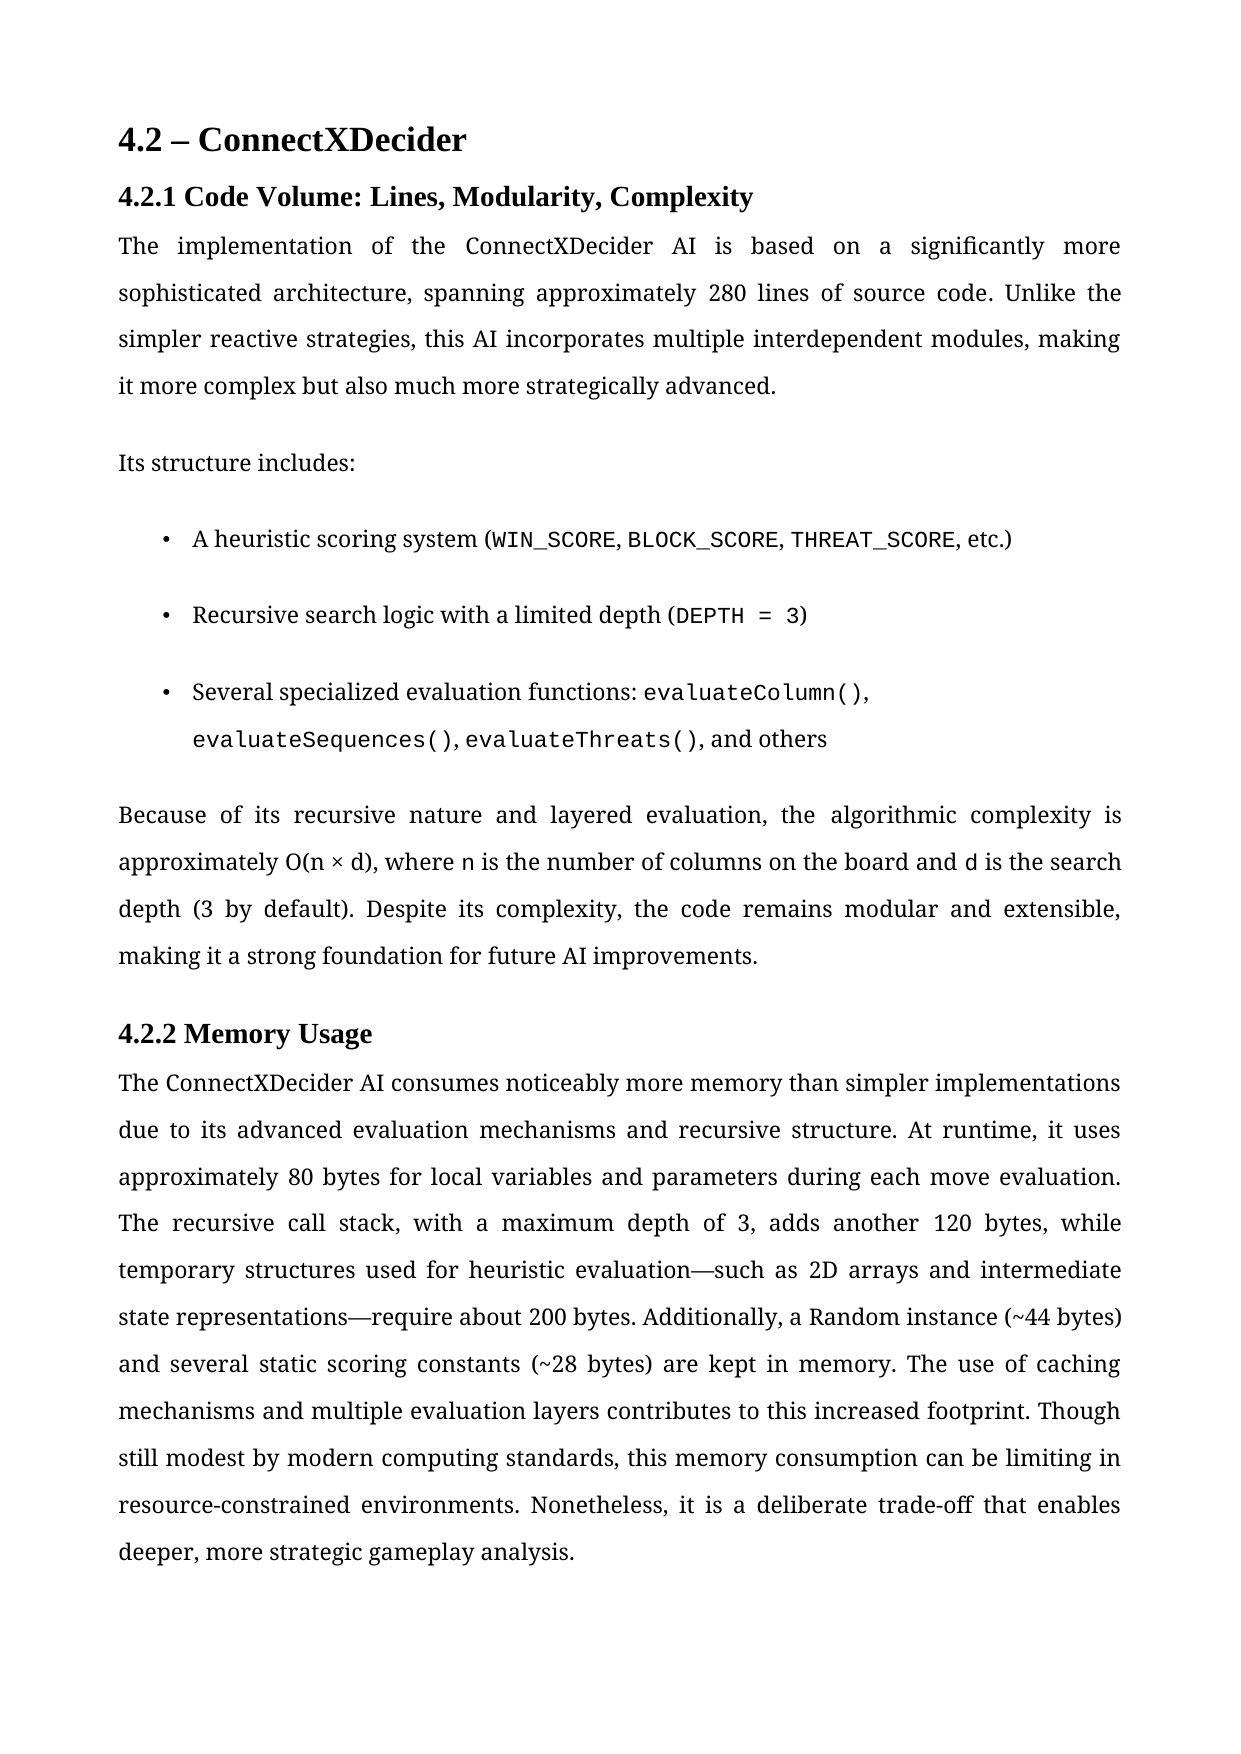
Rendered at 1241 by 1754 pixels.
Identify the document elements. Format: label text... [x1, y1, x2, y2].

subtitle 4.2.2 Memory Usage [118, 1016, 1122, 1050]
text Because of its recursive nature and layered evaluation, the algorithmic complexity is approximately O(n × d), where n is the number of columns on the board and d is the search depth (3 by default). Despite its complexity, the code remains modular and extensible, making it a strong foundation for future AI improvements. [118, 799, 1122, 971]
list A heuristic scoring system (WIN_SCORE, BLOCK_SCORE, THREAT_SCORE, etc.) [162, 523, 1122, 554]
subtitle 4.2 – ConnectXDecider [118, 118, 1122, 159]
text The implementation of the ConnectXDecider AI is based on a significantly more sophisticated architecture, spanning approximately 280 lines of source code. Unlike the simpler reactive strategies, this AI incorporates multiple interdependent modules, making it more complex but also much more strategically advanced. [118, 230, 1122, 402]
subtitle 4.2.1 Code Volume: Lines, Modularity, Complexity [118, 179, 1122, 213]
list Recursive search logic with a limited depth (DEPTH = 3) [162, 599, 1122, 631]
text The ConnectXDecider AI consumes noticeably more memory than simpler implementations due to its advanced evaluation mechanisms and recursive structure. At runtime, it uses approximately 80 bytes for local variables and parameters during each move evaluation. The recursive call stack, with a maximum depth of 3, adds another 120 bytes, while temporary structures used for heuristic evaluation—such as 2D arrays and intermediate state representations—require about 200 bytes. Additionally, a Random instance (~44 bytes) and several static scoring constants (~28 bytes) are kept in memory. The use of caching mechanisms and multiple evaluation layers contributes to this increased footprint. Though still modest by modern computing standards, this memory consumption can be limiting in resource-constrained environments. Nonetheless, it is a deliberate trade-off that enables deeper, more strategic gameplay analysis. [118, 1067, 1122, 1567]
text Its structure includes: [118, 447, 1122, 478]
list Several specialized evaluation functions: evaluateColumn(), evaluateSequences(), evaluateThreats(), and others [162, 676, 1122, 754]
